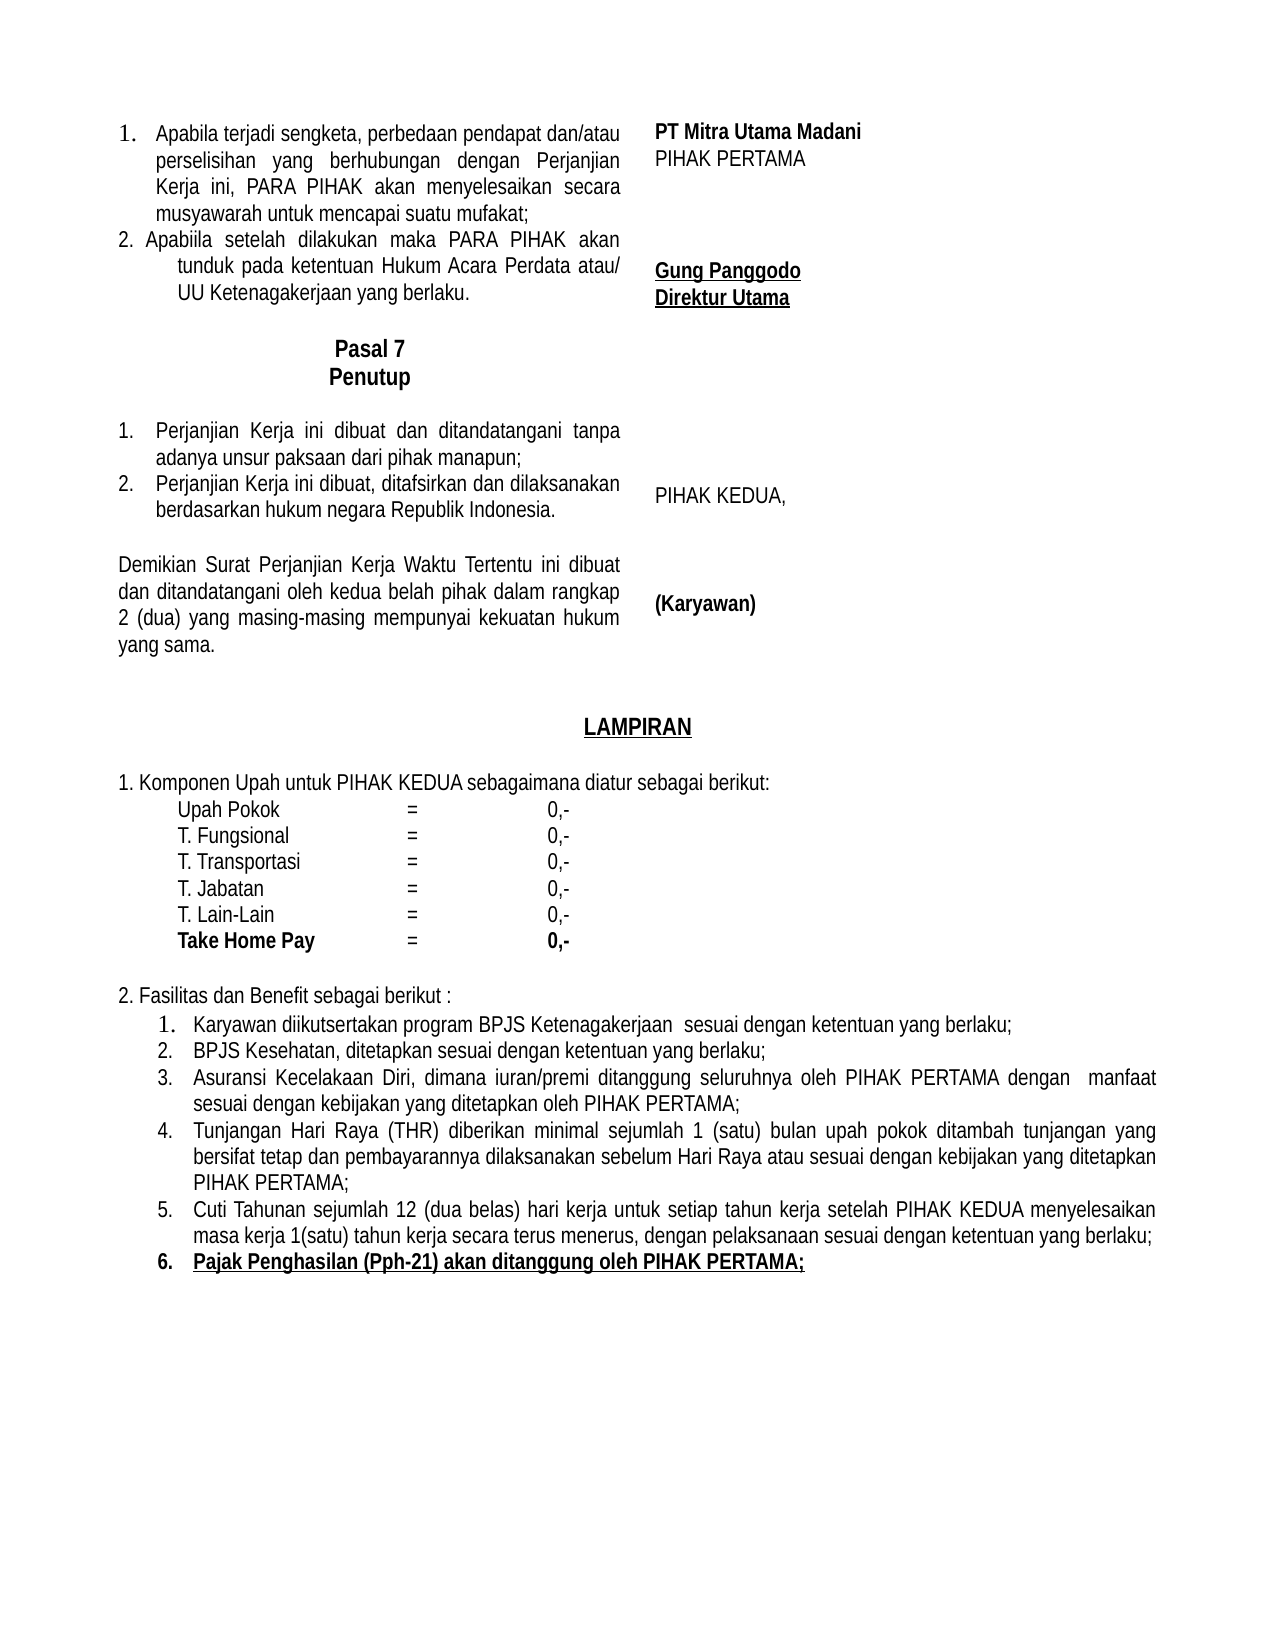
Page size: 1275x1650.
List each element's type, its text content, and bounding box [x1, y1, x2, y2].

text T. Jabatan = 0,- [177, 874, 1157, 901]
text PIHAK PERTAMA [655, 144, 1157, 171]
text Gung Panggodo [655, 257, 1157, 283]
text Take Home Pay = 0,- [177, 927, 1157, 954]
list Pajak Penghasilan (Pph-21) akan ditanggung oleh PIHAK PERTAMA; [157, 1248, 1157, 1275]
text Penutup [120, 362, 620, 391]
text PT Mitra Utama Madani [655, 118, 1157, 144]
text (Karyawan) [655, 590, 1157, 616]
list Tunjangan Hari Raya (THR) diberikan minimal sejumlah 1 (satu) bulan upah pokok ditambah tunjangan yang bersifat tetap dan pembayarannya dilaksanakan sebelum Hari Raya atau sesuai dengan kebijakan yang ditetapkan PIHAK PERTAMA; [157, 1117, 1157, 1196]
text Demikian Surat Perjanjian Kerja Waktu Tertentu ini dibuat dan ditandatangani oleh kedua belah pihak dalam rangkap 2 (dua) yang masing-masing mempunyai kekuatan hukum yang sama. [118, 551, 620, 657]
text Direktur Utama [655, 283, 1157, 310]
text T. Transportasi = 0,- [177, 848, 1157, 874]
text Pasal 7 [120, 334, 620, 362]
list Apabila terjadi sengketa, perbedaan pendapat dan/atau perselisihan yang berhubungan dengan Perjanjian Kerja ini, PARA PIHAK akan menyelesaikan secara musyawarah untuk mencapai suatu mufakat; [118, 118, 620, 226]
list 2. Fasilitas dan Benefit sebagai berikut : [118, 982, 1157, 1009]
text 2. Perjanjian Kerja ini dibuat, ditafsirkan dan dilaksanakan berdasarkan hukum negara Republik Indonesia. [118, 470, 620, 523]
text 1. Komponen Upah untuk PIHAK KEDUA sebagaimana diatur sebagai berikut: [118, 769, 1157, 796]
subtitle 2. Apabiila setelah dilakukan maka PARA PIHAK akan tunduk pada ketentuan Hukum Acara Perdata atau/ UU Ketenagakerjaan yang berlaku. [118, 226, 620, 305]
text 1. Perjanjian Kerja ini dibuat dan ditandatangani tanpa adanya unsur paksaan dari pihak manapun; [118, 417, 620, 470]
text T. Lain-Lain = 0,- [177, 901, 1157, 927]
text T. Fungsional = 0,- [177, 822, 1157, 848]
text PIHAK KEDUA, [655, 482, 1157, 509]
text Upah Pokok = 0,- [177, 796, 1157, 822]
list Karyawan diikutsertakan program BPJS Ketenagakerjaan sesuai dengan ketentuan yang berlaku; [157, 1009, 1157, 1037]
list Cuti Tahunan sejumlah 12 (dua belas) hari kerja untuk setiap tahun kerja setelah PIHAK KEDUA menyelesaikan masa kerja 1(satu) tahun kerja secara terus menerus, dengan pelaksanaan sesuai dengan ketentuan yang berlaku; [157, 1196, 1157, 1248]
list Asuransi Kecelakaan Diri, dimana iuran/premi ditanggung seluruhnya oleh PIHAK PERTAMA dengan manfaat sesuai dengan kebijakan yang ditetapkan oleh PIHAK PERTAMA; [157, 1064, 1157, 1117]
list BPJS Kesehatan, ditetapkan sesuai dengan ketentuan yang berlaku; [157, 1037, 1157, 1064]
text LAMPIRAN [118, 712, 1157, 741]
